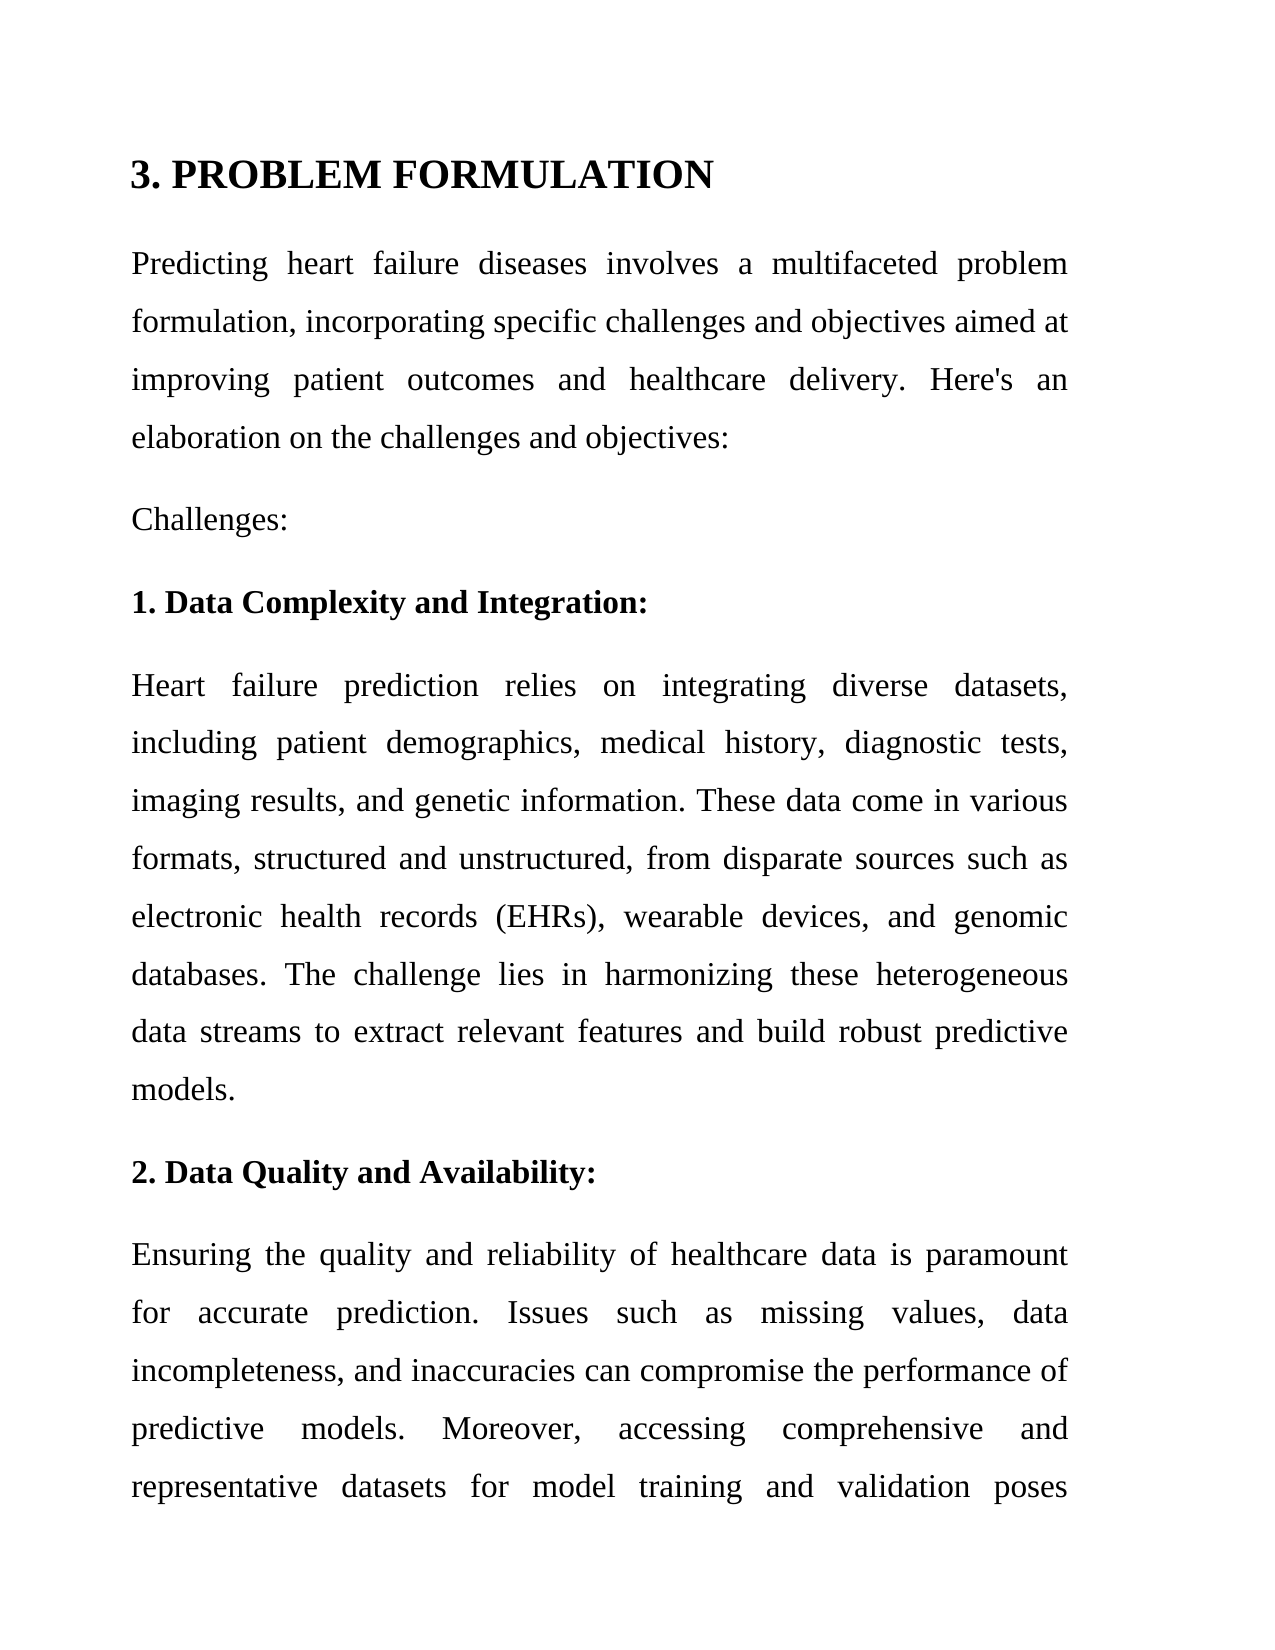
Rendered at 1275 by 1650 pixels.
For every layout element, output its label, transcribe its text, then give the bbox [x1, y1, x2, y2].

text Challenges: [131, 499, 1069, 538]
text Heart failure prediction relies on integrating diverse datasets, including patient demographics, medical history, diagnostic tests, imaging results, and genetic information. These data come in various formats, structured and unstructured, from disparate sources such as electronic health records (EHRs), wearable devices, and genomic databases. The challenge lies in harmonizing these heterogeneous data streams to extract relevant features and build robust predictive models. [131, 665, 1069, 1108]
text 1. Data Complexity and Integration: [131, 582, 1069, 621]
text Ensuring the quality and reliability of healthcare data is paramount for accurate prediction. Issues such as missing values, data incompleteness, and inaccuracies can compromise the performance of predictive models. Moreover, accessing comprehensive and representative datasets for model training and validation poses [131, 1235, 1069, 1504]
text Predicting heart failure diseases involves a multifaceted problem formulation, incorporating specific challenges and objectives aimed at improving patient outcomes and healthcare delivery. Here's an elaboration on the challenges and objectives: [131, 243, 1069, 455]
subtitle 3. PROBLEM FORMULATION [130, 149, 1162, 197]
text 2. Data Quality and Availability: [131, 1152, 1069, 1190]
